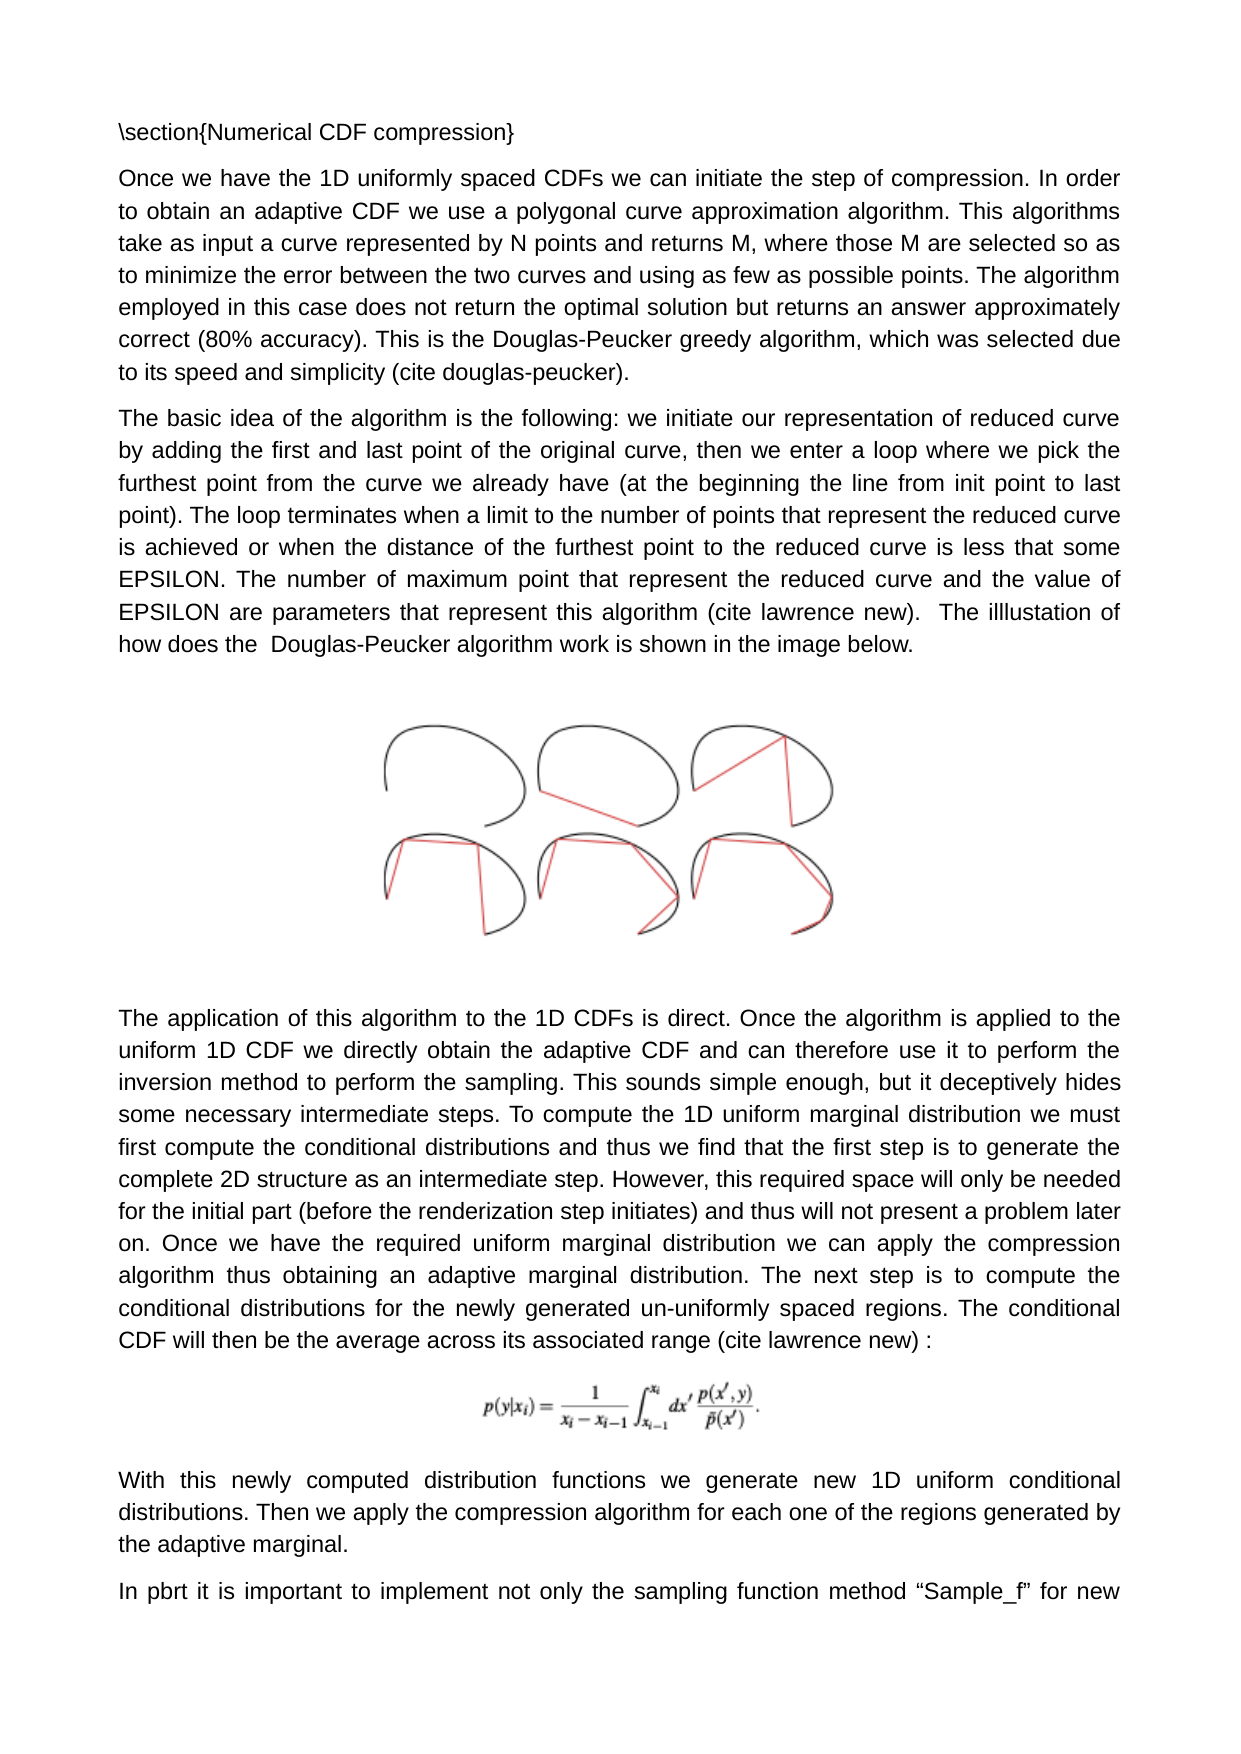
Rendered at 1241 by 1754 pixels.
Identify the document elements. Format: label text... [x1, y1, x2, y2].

text In pbrt it is important to implement not only the sampling function method “Sample_f” for new [118, 1578, 1122, 1604]
picture [375, 710, 846, 944]
text \section{Numerical CDF compression} [118, 118, 1122, 145]
text Once we have the 1D uniformly spaced CDFs we can initiate the step of compression. In order to obtain an adaptive CDF we use a polygonal curve approximation algorithm. This algorithms take as input a curve represented by N points and returns M, where those M are selected so as to minimize the error between the two curves and using as few as possible points. The algorithm employed in this case does not return the optimal solution but returns an answer approximately correct (80% accuracy). This is the Douglas-Peucker greedy algorithm, which was selected due to its speed and simplicity (cite douglas-peucker). [118, 165, 1122, 385]
text With this newly computed distribution functions we generate new 1D uniform conditional distributions. Then we apply the compression algorithm for each one of the regions generated by the adaptive marginal. [118, 1466, 1122, 1558]
text The basic idea of the algorithm is the following: we initiate our representation of reduced curve by adding the first and last point of the original curve, then we enter a loop where we pick the furthest point from the curve we already have (at the beginning the line from init point to last point). The loop terminates when a limit to the number of points that represent the reduced curve is achieved or when the distance of the furthest point to the reduced curve is less that some EPSILON. The number of maximum point that represent the reduced curve and the value of EPSILON are parameters that represent this algorithm (cite lawrence new). The illlustation of how does the Douglas-Peucker algorithm work is shown in the image below. [118, 405, 1122, 657]
text The application of this algorithm to the 1D CDFs is direct. Once the algorithm is applied to the uniform 1D CDF we directly obtain the adaptive CDF and can therefore use it to perform the inversion method to perform the sampling. This sounds simple enough, but it deceptively hides some necessary intermediate steps. To compute the 1D uniform marginal distribution we must first compute the conditional distributions and thus we find that the first step is to generate the complete 2D structure as an intermediate step. However, this required space will only be needed for the initial part (before the renderization step initiates) and thus will not present a problem later on. Once we have the required uniform marginal distribution we can apply the compression algorithm thus obtaining an adaptive marginal distribution. The next step is to compute the conditional distributions for the newly generated un-uniformly spaced regions. The conditional CDF will then be the average across its associated range (cite lawrence new) : [118, 1004, 1122, 1353]
picture [469, 1372, 771, 1441]
